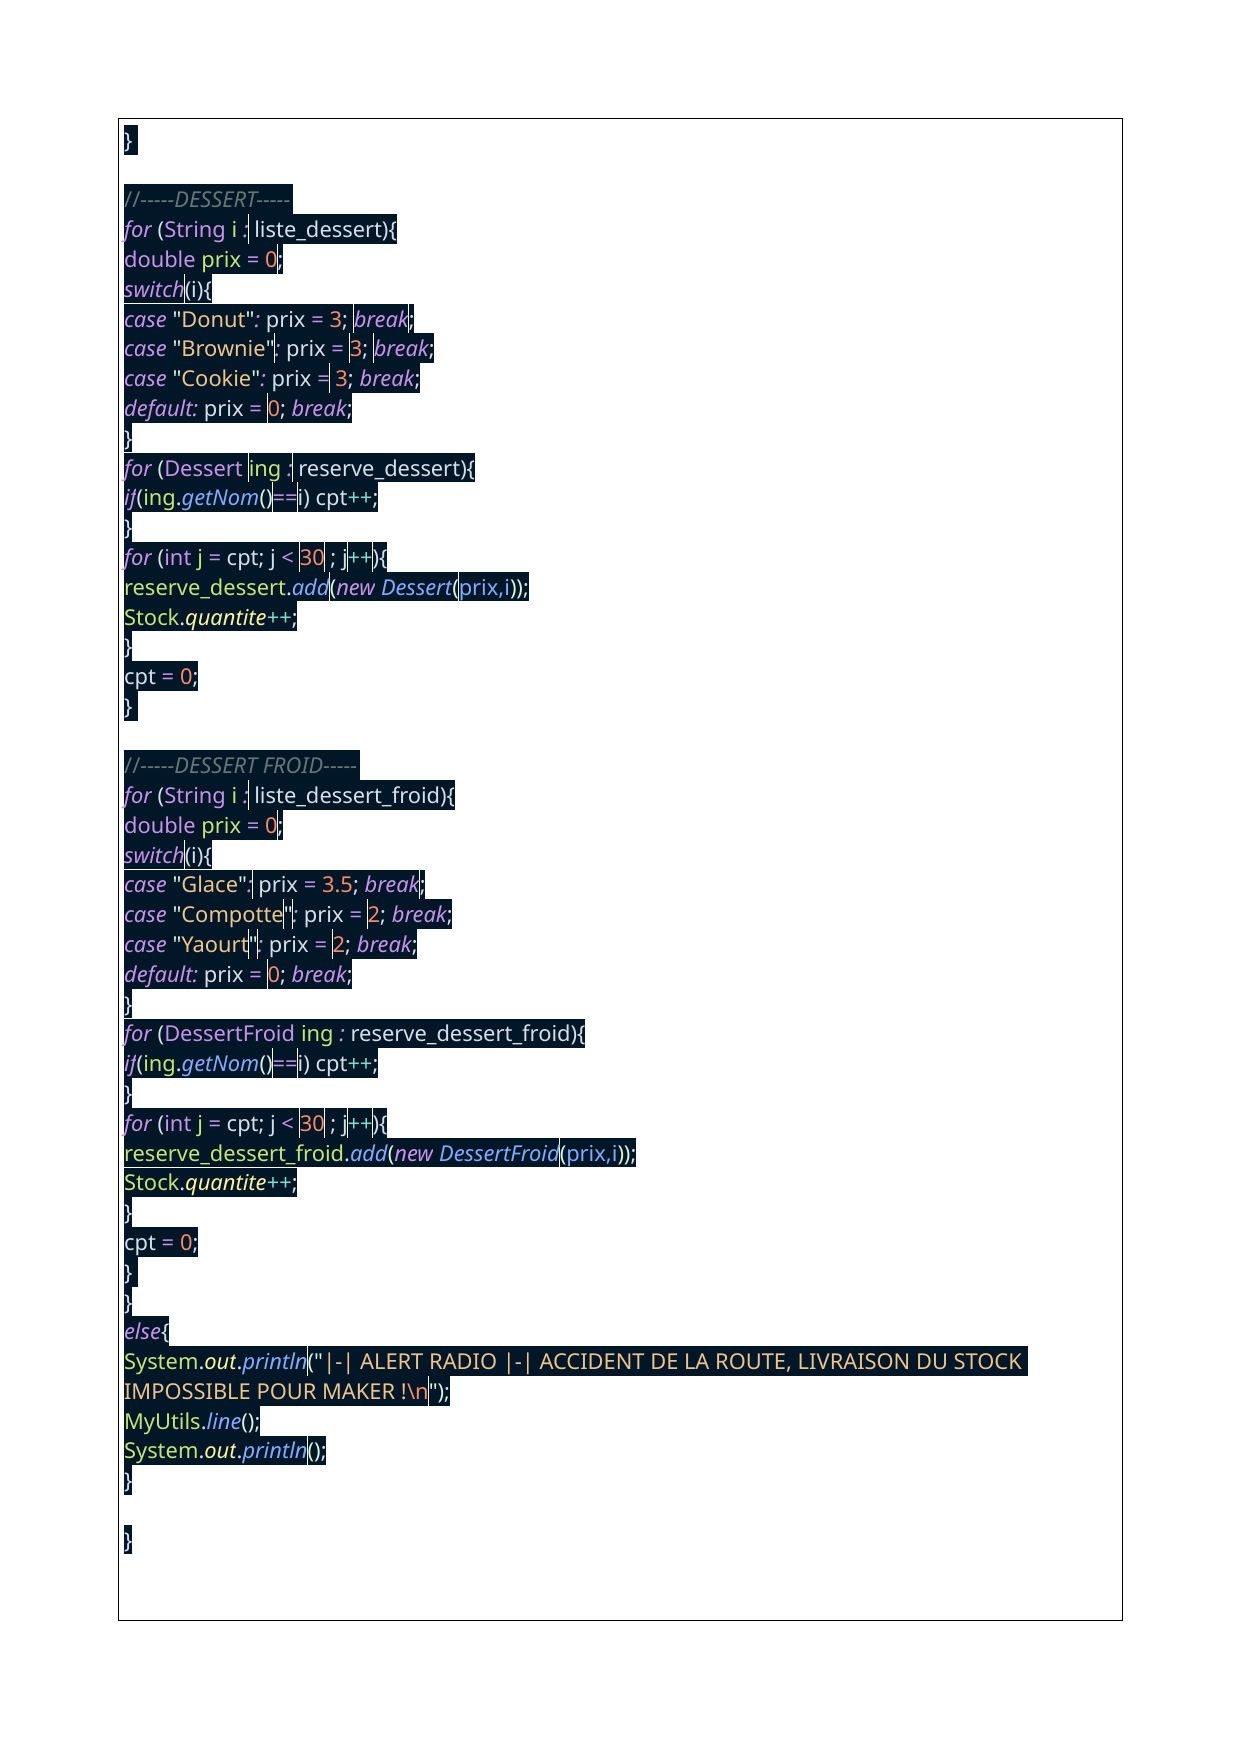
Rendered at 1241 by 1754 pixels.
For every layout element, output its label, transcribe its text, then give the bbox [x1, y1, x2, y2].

table_header } //-----DESSERT----- for (String i : liste_dessert){ double prix = 0; switch(i){ case "Donut": prix = 3; break; case "Brownie": prix = 3; break; case "Cookie": prix = 3; break; default: prix = 0; break; } for (Dessert ing : reserve_dessert){ if(ing.getNom()==i) cpt++; } for (int j = cpt; j < 30 ; j++){ reserve_dessert.add(new Dessert(prix,i)); Stock.quantite++; } cpt = 0; } //-----DESSERT FROID----- for (String i : liste_dessert_froid){ double prix = 0; switch(i){ case "Glace": prix = 3.5; break; case "Compotte": prix = 2; break; case "Yaourt": prix = 2; break; default: prix = 0; break; } for (DessertFroid ing : reserve_dessert_froid){ if(ing.getNom()==i) cpt++; } for (int j = cpt; j < 30 ; j++){ reserve_dessert_froid.add(new DessertFroid(prix,i)); Stock.quantite++; } cpt = 0; } } else{ System.out.println("|-| ALERT RADIO |-| ACCIDENT DE LA ROUTE, LIVRAISON DU STOCK IMPOSSIBLE POUR MAKER !\n"); MyUtils.line(); System.out.println(); } } [119, 119, 1122, 1620]
